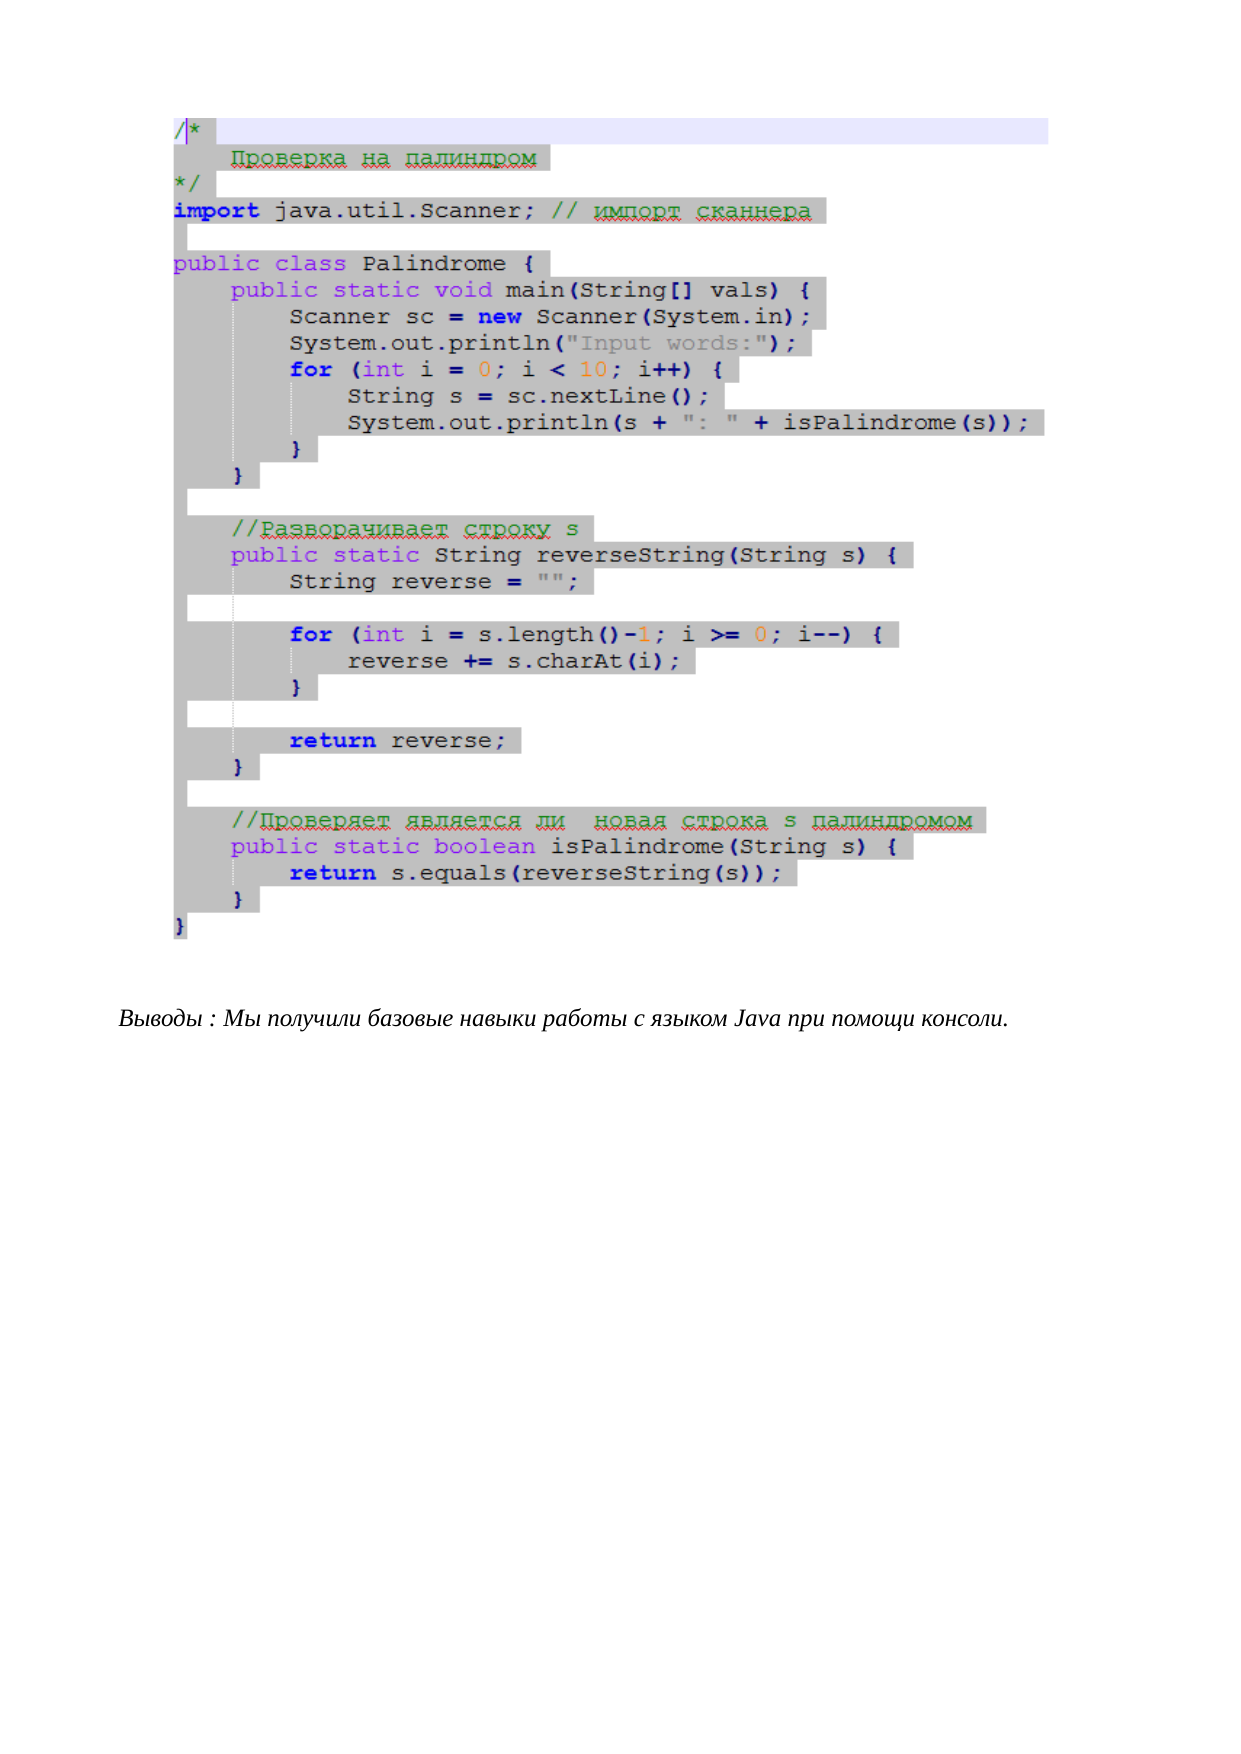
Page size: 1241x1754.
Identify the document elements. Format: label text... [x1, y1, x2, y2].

text Выводы : Мы получили базовые навыки работы с языком Java при помощи консоли. [118, 1003, 1122, 1031]
picture [173, 118, 1049, 946]
